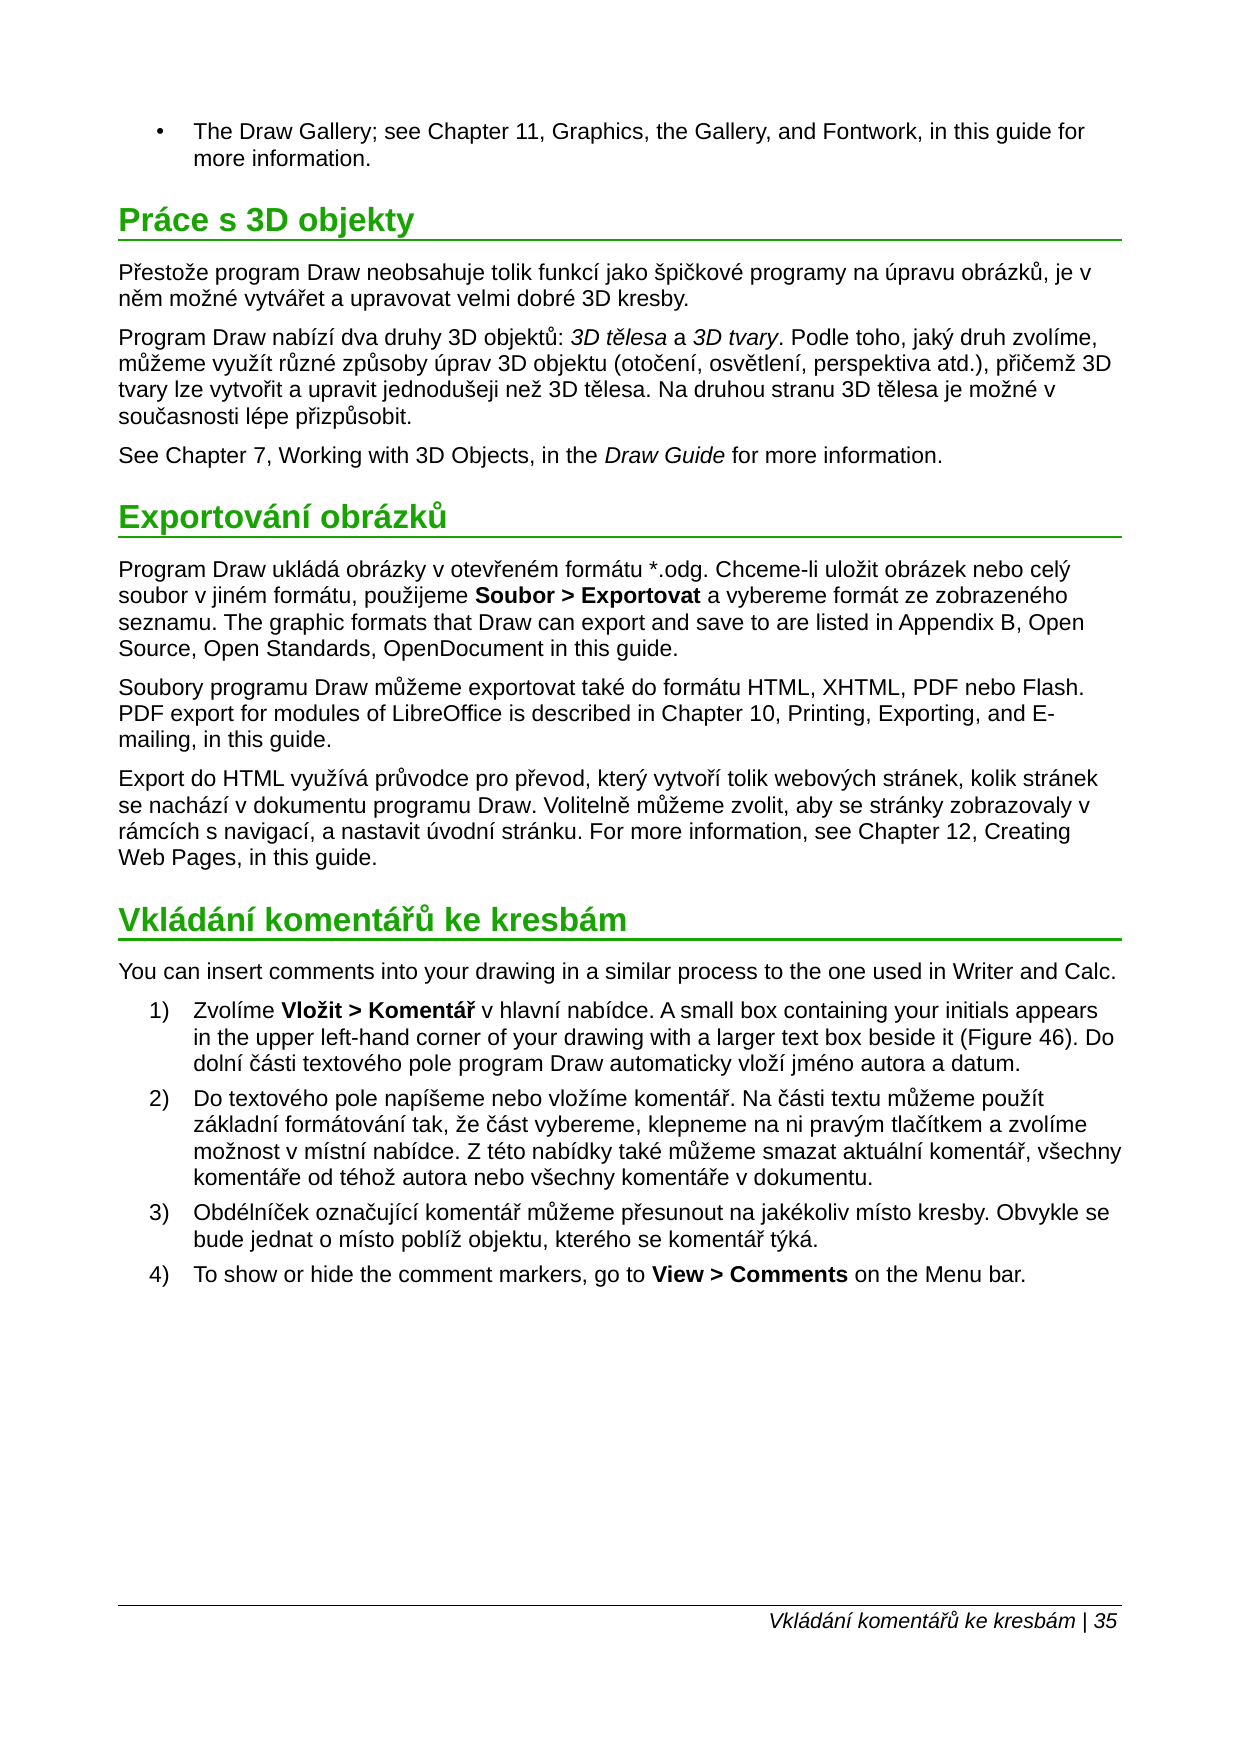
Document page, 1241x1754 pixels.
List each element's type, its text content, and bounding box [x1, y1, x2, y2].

text Soubory programu Draw můžeme exportovat také do formátu HTML, XHTML, PDF nebo Flash. PDF export for modules of LibreOffice is described in Chapter 10, Printing, Exporting, and E-mailing, in this guide. [118, 674, 1122, 753]
text Program Draw nabízí dva druhy 3D objektů: 3D tělesa a 3D tvary. Podle toho, jaký druh zvolíme, můžeme využít různé způsoby úprav 3D objektu (otočení, osvětlení, perspektiva atd.), přičemž 3D tvary lze vytvořit a upravit jednodušeji než 3D tělesa. Na druhou stranu 3D tělesa je možné v současnosti lépe přizpůsobit. [118, 324, 1122, 429]
list Zvolíme Vložit > Komentář v hlavní nabídce. A small box containing your initials appears in the upper left-hand corner of your drawing with a larger text box beside it (Figure 46). Do dolní části textového pole program Draw automaticky vloží jméno autora a datum. [169, 997, 1122, 1076]
subtitle Exportování obrázků [118, 497, 1122, 536]
subtitle Vkládání komentářů ke kresbám [118, 900, 1122, 938]
list Do textového pole napíšeme nebo vložíme komentář. Na části textu můžeme použít základní formátování tak, že část vybereme, klepneme na ni pravým tlačítkem a zvolíme možnost v místní nabídce. Z této nabídky také můžeme smazat aktuální komentář, všechny komentáře od téhož autora nebo všechny komentáře v dokumentu. [169, 1085, 1122, 1191]
text Program Draw ukládá obrázky v otevřeném formátu *.odg. Chceme-li uložit obrázek nebo celý soubor v jiném formátu, použijeme Soubor > Exportovat a vybereme formát ze zobrazeného seznamu. The graphic formats that Draw can export and save to are listed in Appendix B, Open Source, Open Standards, OpenDocument in this guide. [118, 556, 1122, 661]
list To show or hide the comment markers, go to View > Comments on the Menu bar. [169, 1261, 1122, 1287]
text Export do HTML využívá průvodce pro převod, který vytvoří tolik webových stránek, kolik stránek se nachází v dokumentu programu Draw. Volitelně můžeme zvolit, aby se stránky zobrazovaly v rámcích s navigací, a nastavit úvodní stránku. For more information, see Chapter 12, Creating Web Pages, in this guide. [118, 765, 1122, 871]
text Přestože program Draw neobsahuje tolik funkcí jako špičkové programy na úpravu obrázků, je v něm možné vytvářet a upravovat velmi dobré 3D kresby. [118, 258, 1122, 311]
text See Chapter 7, Working with 3D Objects, in the Draw Guide for more information. [118, 442, 1122, 468]
subtitle Práce s 3D objekty [118, 200, 1122, 239]
text You can insert comments into your drawing in a similar process to the one used in Writer and Calc. [118, 958, 1122, 985]
list Obdélníček označující komentář můžeme přesunout na jakékoliv místo kresby. Obvykle se bude jednat o místo poblíž objektu, kterého se komentář týká. [169, 1199, 1122, 1252]
list The Draw Gallery; see Chapter 11, Graphics, the Gallery, and Fontwork, in this guide for more information. [156, 118, 1122, 171]
